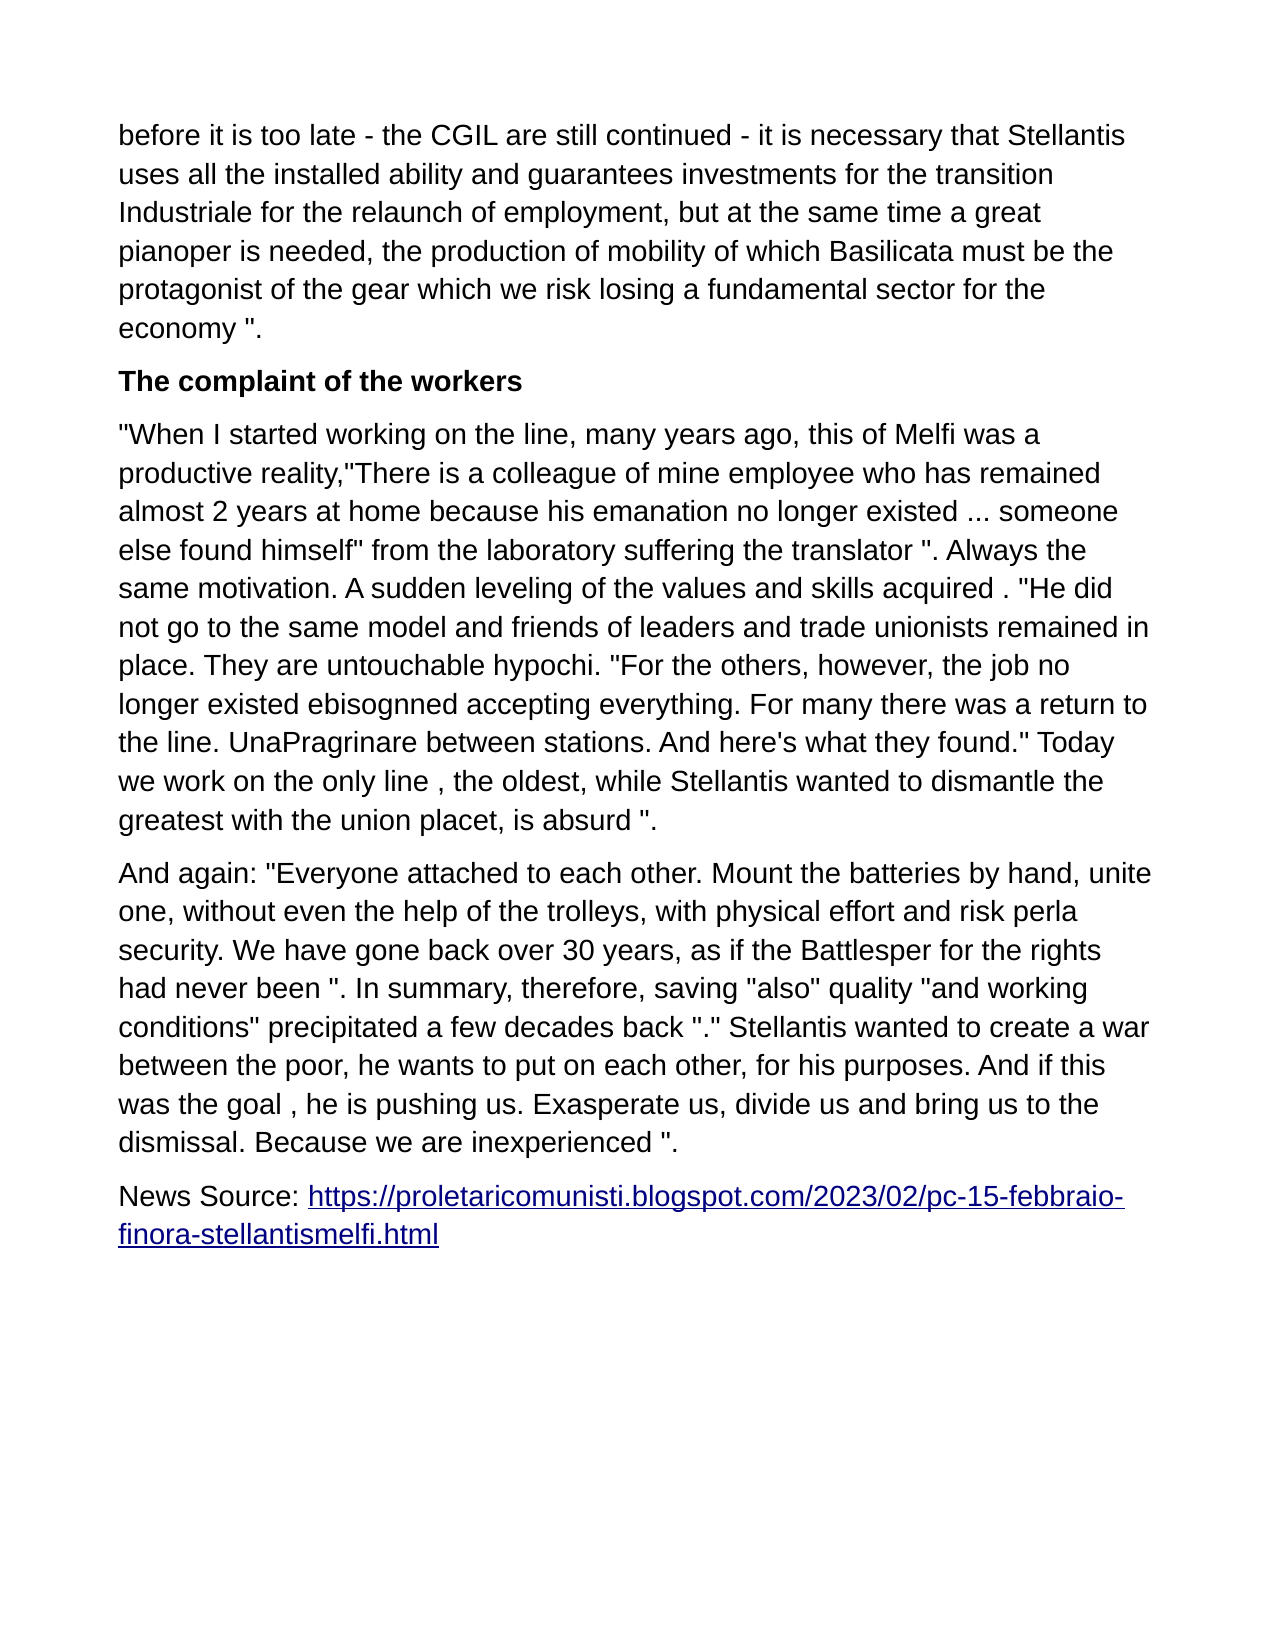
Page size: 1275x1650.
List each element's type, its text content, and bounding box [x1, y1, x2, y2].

text The complaint of the workers [118, 364, 1157, 397]
text before it is too late - the CGIL are still continued - it is necessary that Stellantis uses all the installed ability and guarantees investments for the transition Industriale for the relaunch of employment, but at the same time a great pianoper is needed, the production of mobility of which Basilicata must be the protagonist of the gear which we risk losing a fundamental sector for the economy ". [118, 118, 1157, 344]
text And again: "Everyone attached to each other. Mount the batteries by hand, unite one, without even the help of the trolleys, with physical effort and risk perla security. We have gone back over 30 years, as if the Battlesper for the rights had never been ". In summary, therefore, saving "also" quality "and working conditions" precipitated a few decades back "." Stellantis wanted to create a war between the poor, he wants to put on each other, for his purposes. And if this was the goal , he is pushing us. Exasperate us, divide us and bring us to the dismissal. Because we are inexperienced ". [118, 856, 1157, 1159]
text News Source: https://proletaricomunisti.blogspot.com/2023/02/pc-15-febbraio-finora-stellantismelfi.html [118, 1178, 1157, 1251]
text "When I started working on the line, many years ago, this of Melfi was a productive reality,"There is a colleague of mine employee who has remained almost 2 years at home because his emanation no longer existed ... someone else found himself" from the laboratory suffering the translator ". Always the same motivation. A sudden leveling of the values and skills acquired . "He did not go to the same model and friends of leaders and trade unionists remained in place. They are untouchable hypochi. "For the others, however, the job no longer existed ebisognned accepting everything. For many there was a return to the line. UnaPragrinare between stations. And here's what they found." Today we work on the only line , the oldest, while Stellantis wanted to dismantle the greatest with the union placet, is absurd ". [118, 417, 1157, 836]
